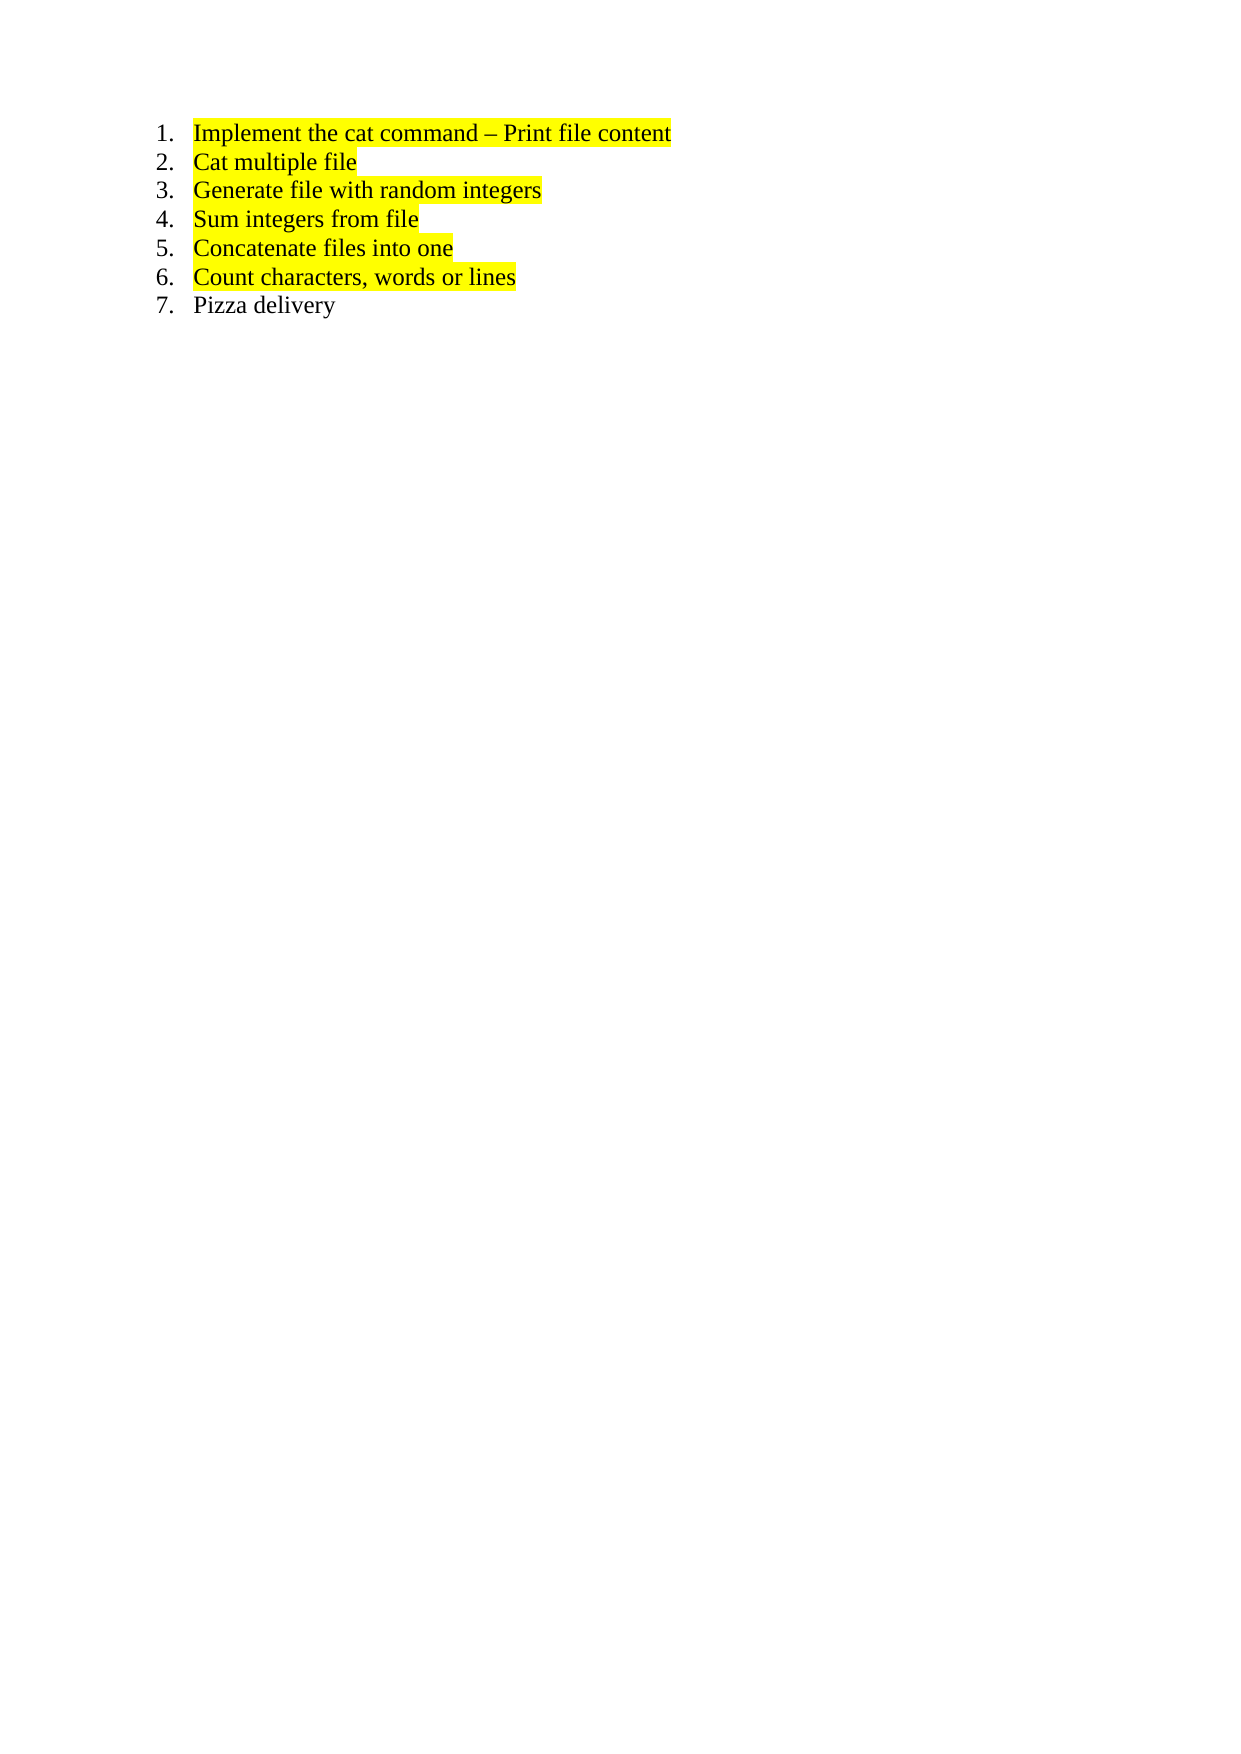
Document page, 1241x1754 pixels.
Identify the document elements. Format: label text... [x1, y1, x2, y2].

list Count characters, words or lines [156, 262, 1122, 291]
list Implement the cat command – Print file content [156, 118, 1122, 147]
list Pizza delivery [156, 291, 1122, 319]
list Cat multiple file [156, 147, 1122, 176]
list Sum integers from file [156, 204, 1122, 233]
list Generate file with random integers [156, 176, 1122, 204]
list Concatenate files into one [156, 233, 1122, 262]
